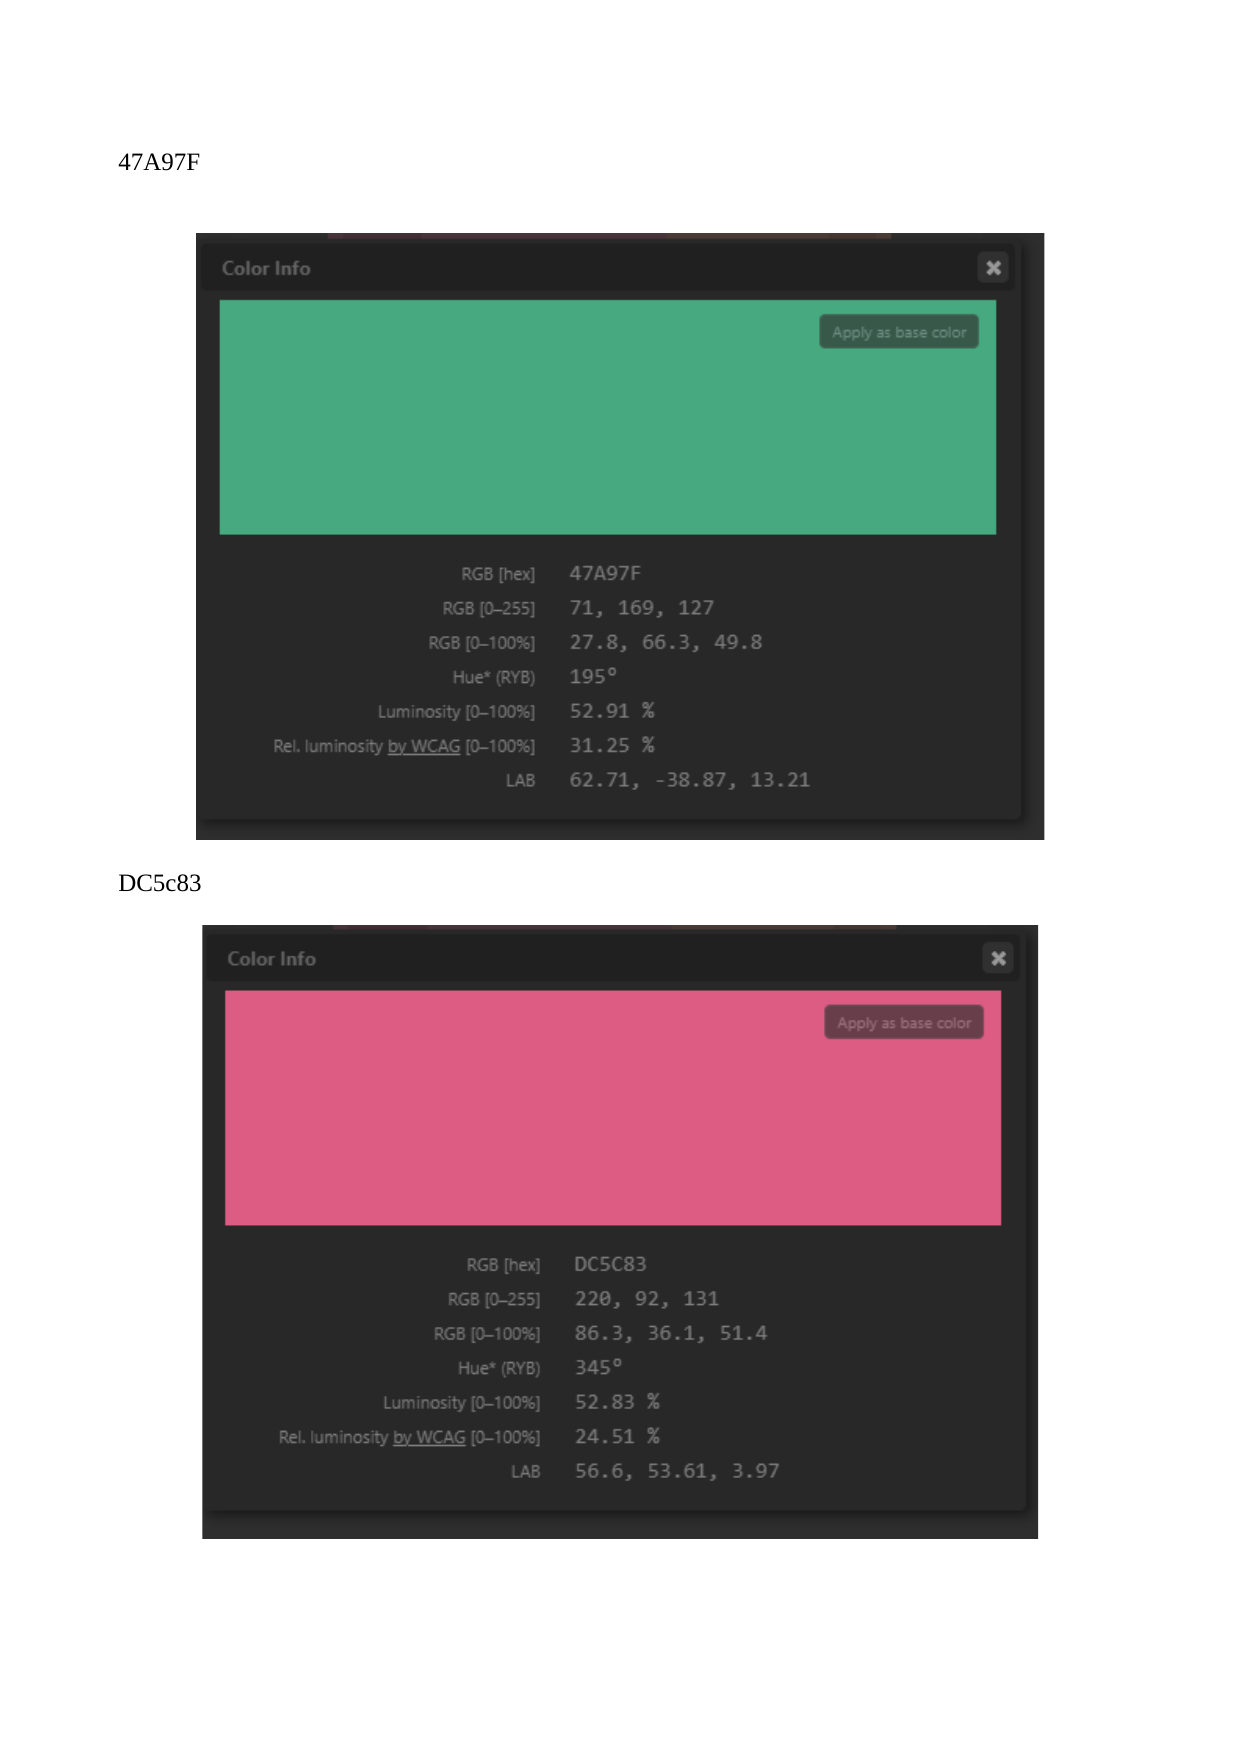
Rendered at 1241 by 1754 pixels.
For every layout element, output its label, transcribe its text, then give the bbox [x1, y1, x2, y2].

text 47A97F [118, 147, 1122, 176]
picture [202, 925, 1039, 1539]
text DC5c83 [118, 868, 1122, 897]
picture [196, 233, 1045, 840]
